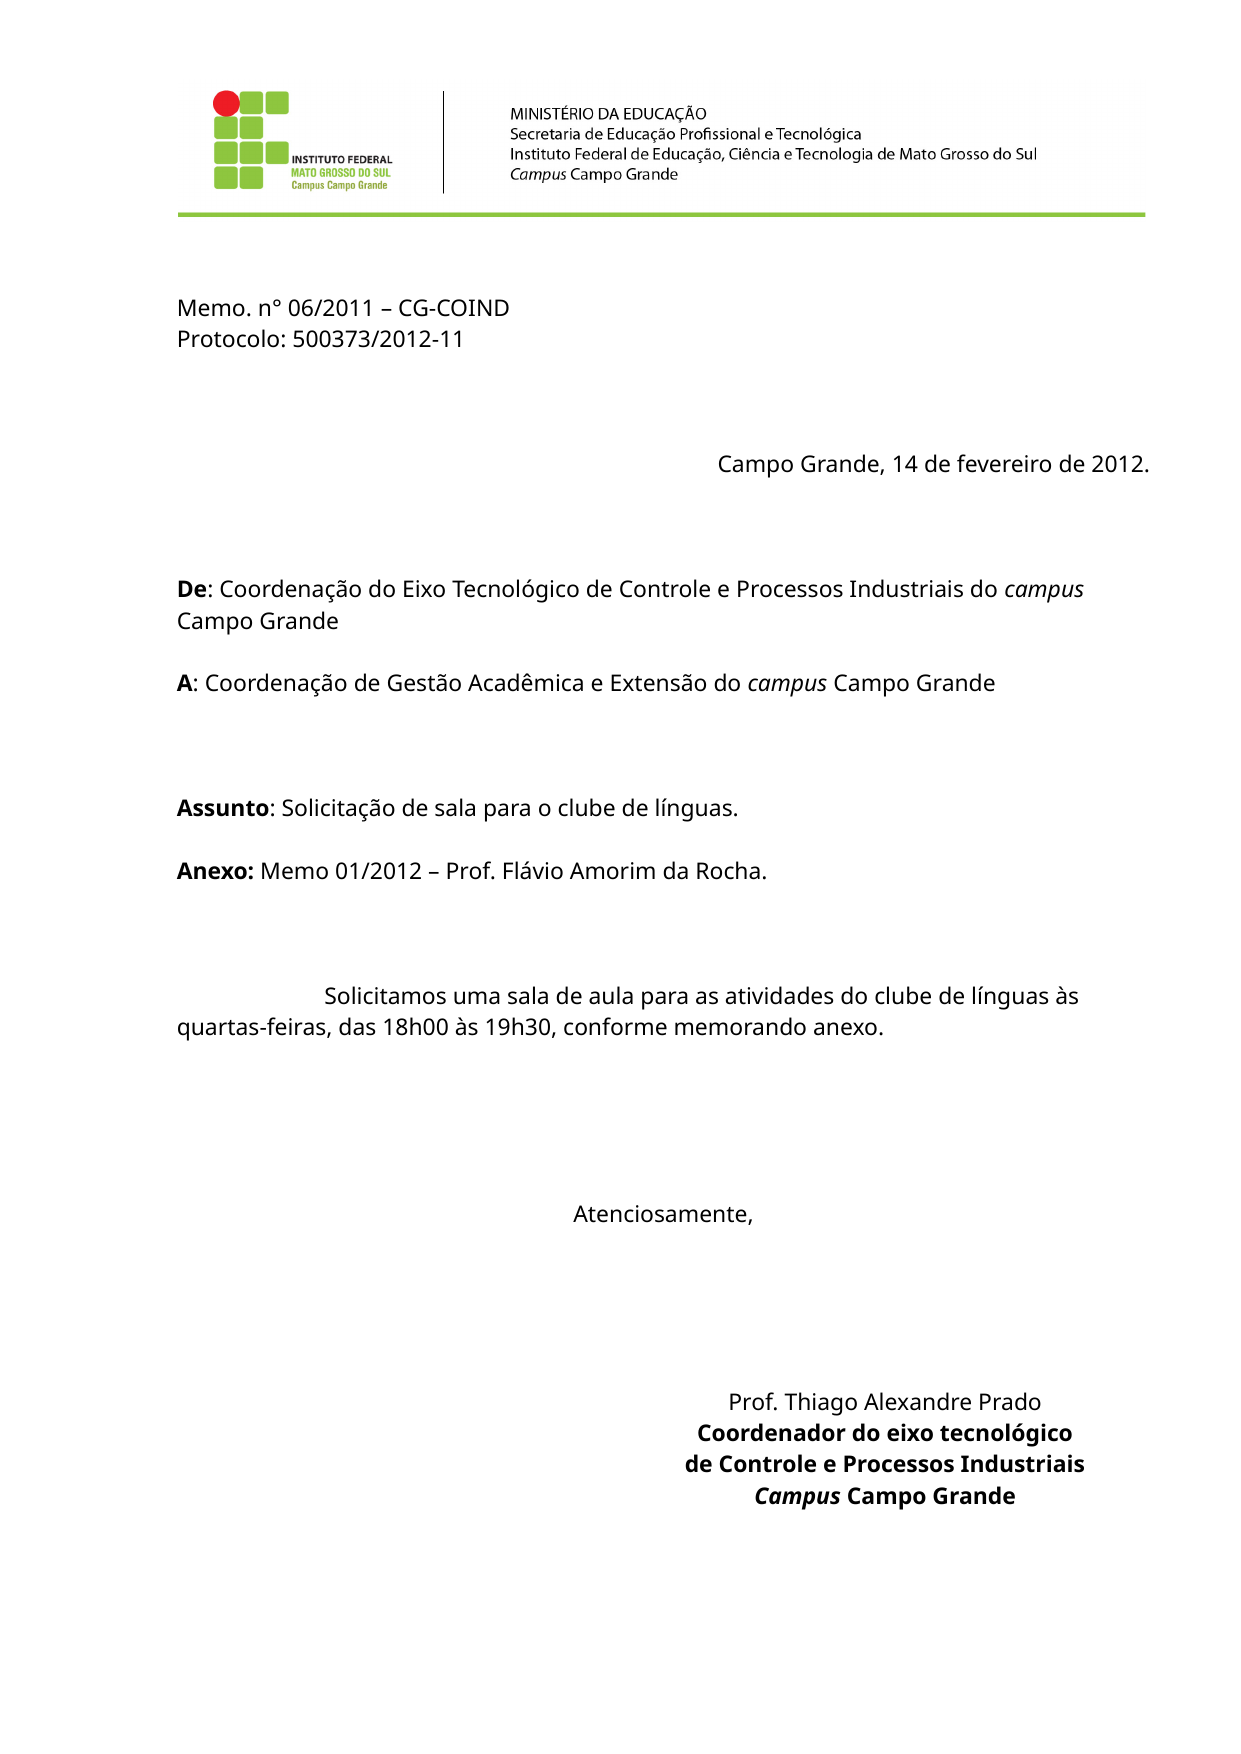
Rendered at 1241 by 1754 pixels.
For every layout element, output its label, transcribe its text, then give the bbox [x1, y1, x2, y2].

text de Controle e Processos Industriais [620, 1448, 1150, 1480]
text Prof. Thiago Alexandre Prado [620, 1386, 1150, 1417]
text Solicitamos uma sala de aula para as atividades do clube de línguas às quartas-feiras, das 18h00 às 19h30, conforme memorando anexo. [177, 980, 1150, 1042]
text Atenciosamente, [177, 1198, 1150, 1230]
text Protocolo: 500373/2012-11 [177, 323, 1150, 355]
text A: Coordenação de Gestão Acadêmica e Extensão do campus Campo Grande [177, 667, 1150, 698]
text Coordenador do eixo tecnológico [620, 1417, 1150, 1448]
text Assunto: Solicitação de sala para o clube de línguas. [177, 792, 1150, 823]
picture [178, 79, 1146, 222]
text Campo Grande, 14 de fevereiro de 2012. [177, 448, 1150, 480]
text De: Coordenação do Eixo Tecnológico de Controle e Processos Industriais do campus Campo Grande [177, 573, 1150, 636]
text Memo. n° 06/2011 – CG-COIND [177, 292, 1150, 323]
text Campus Campo Grande [620, 1480, 1150, 1511]
text Anexo: Memo 01/2012 – Prof. Flávio Amorim da Rocha. [177, 855, 1150, 886]
